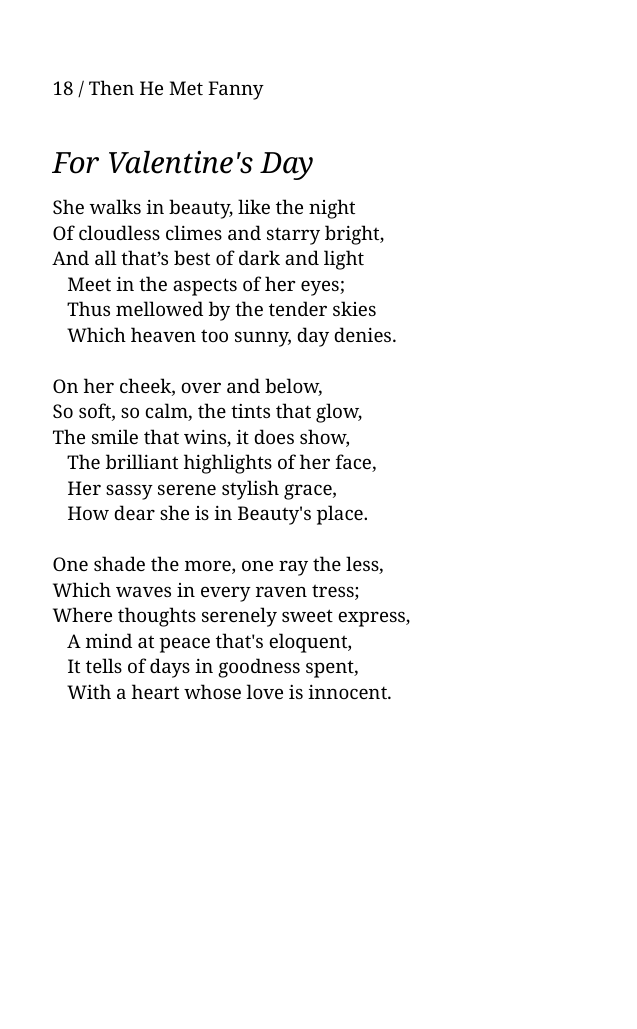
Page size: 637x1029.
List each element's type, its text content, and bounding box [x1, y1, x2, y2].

text She walks in beauty, like the night [52, 194, 538, 220]
subtitle For Valentine's Day [52, 142, 538, 182]
text So soft, so calm, the tints that glow, [52, 398, 538, 424]
text The smile that wins, it does show, [52, 424, 538, 449]
text Meet in the aspects of her eyes; [52, 271, 538, 296]
text The brilliant highlights of her face, [52, 449, 538, 475]
text One shade the more, one ray the less, [52, 552, 538, 577]
text Which heaven too sunny, day denies. [52, 322, 538, 347]
text On her cheek, over and below, [52, 373, 538, 398]
text With a heart whose love is innocent. [52, 679, 538, 705]
text Thus mellowed by the tender skies [52, 296, 538, 322]
text Her sassy serene stylish grace, [52, 475, 538, 501]
text A mind at peace that's eloquent, [52, 628, 538, 654]
text And all that’s best of dark and light [52, 245, 538, 271]
text Of cloudless climes and starry bright, [52, 220, 538, 245]
text How dear she is in Beauty's place. [52, 501, 538, 526]
text Where thoughts serenely sweet express, [52, 603, 538, 628]
text Which waves in every raven tress; [52, 577, 538, 603]
text It tells of days in goodness spent, [52, 654, 538, 679]
